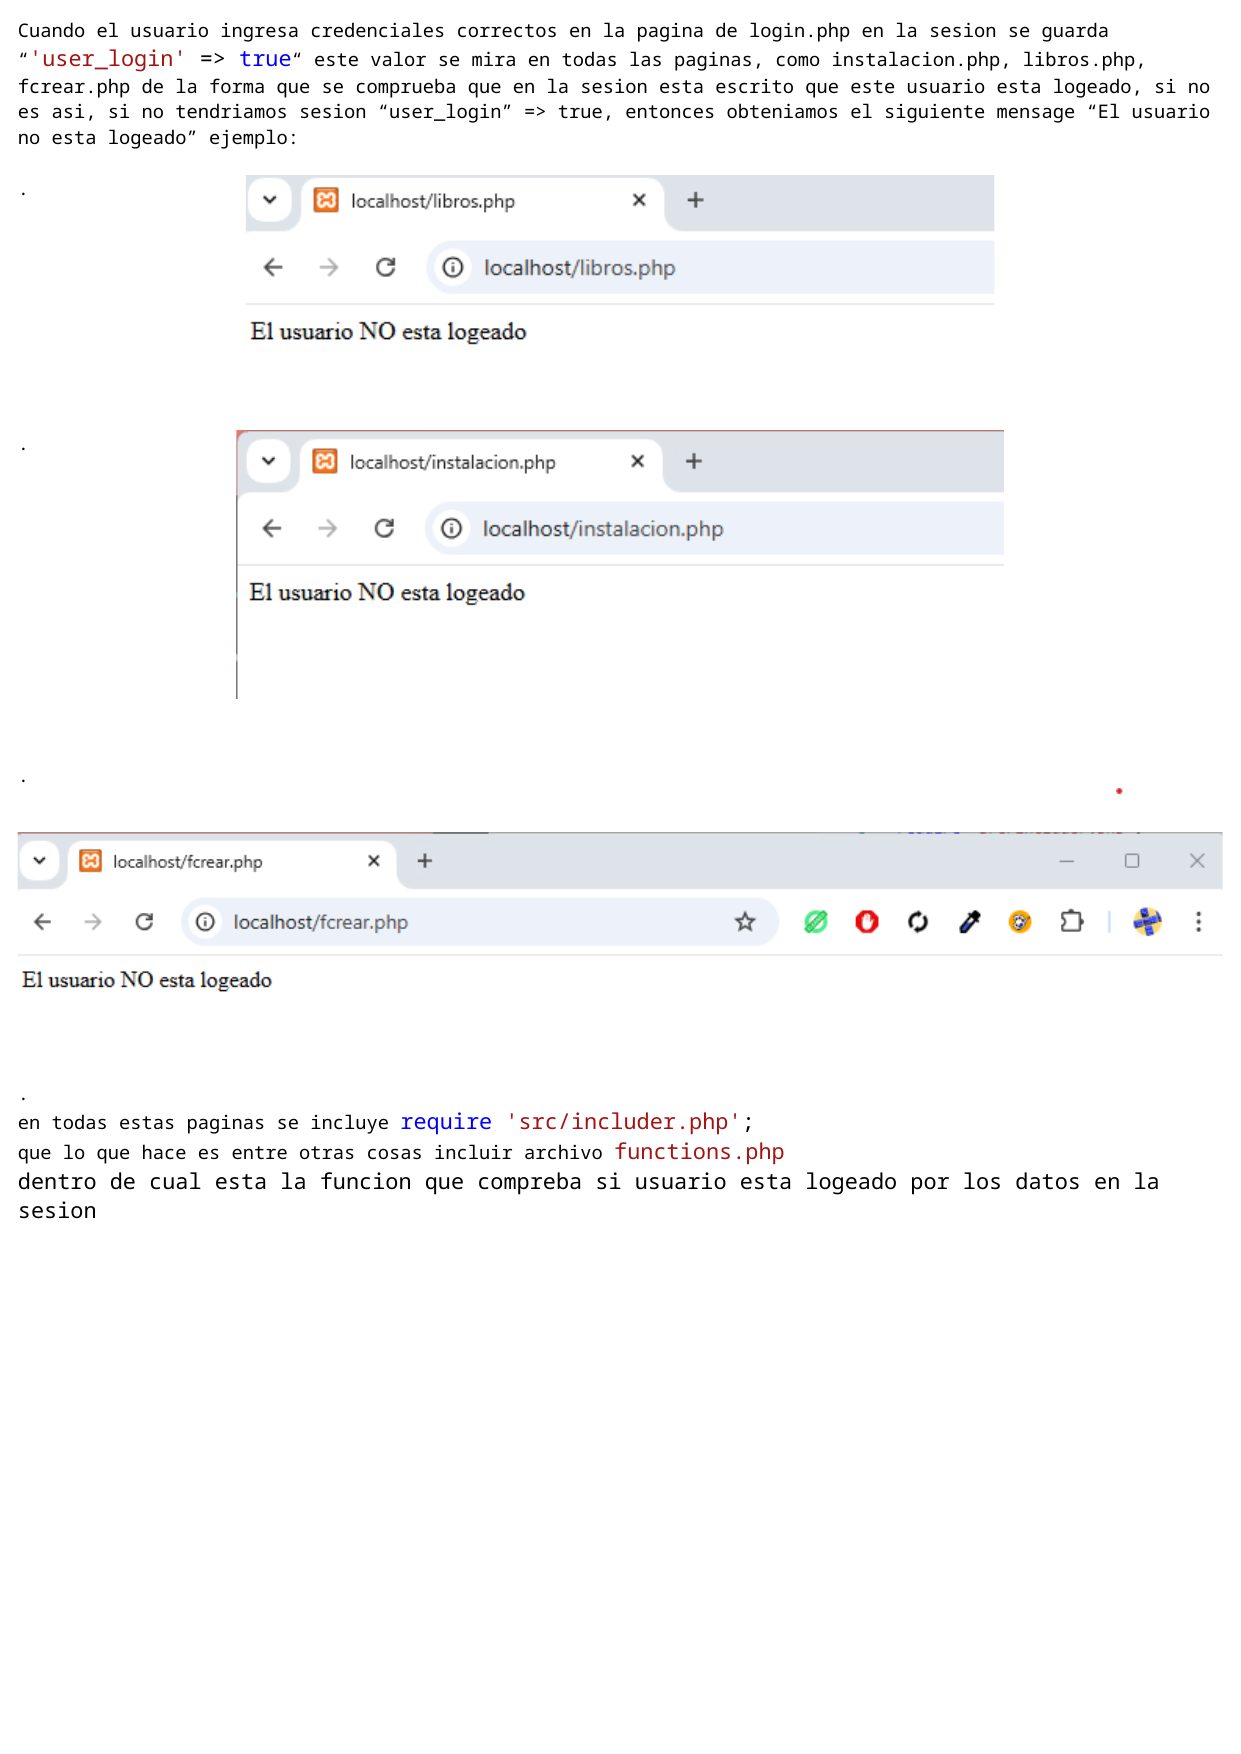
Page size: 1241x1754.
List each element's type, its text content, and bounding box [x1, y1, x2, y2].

text . [18, 430, 236, 456]
text . [18, 1081, 1222, 1106]
text [1004, 430, 1222, 456]
text . [18, 175, 245, 201]
picture [245, 175, 995, 407]
text [995, 175, 1222, 201]
text Cuando el usuario ingresa credenciales correctos en la pagina de login.php en la sesion se guarda “'user_login' => true“ este valor se mira en todas las paginas, como instalacion.php, libros.php, fcrear.php de la forma que se comprueba que en la sesion esta escrito que este usuario esta logeado, si no es asi, si no tendriamos sesion “user_login” => true, entonces obteniamos el siguiente mensage “El usuario no esta logeado” ejemplo: [18, 18, 1222, 149]
text dentro de cual esta la funcion que compreba si usuario esta logeado por los datos en la sesion [18, 1166, 1222, 1225]
picture [17, 787, 1223, 1081]
picture [236, 430, 1004, 699]
text . [18, 762, 1222, 787]
text en todas estas paginas se incluye require 'src/includer.php'; [18, 1106, 1222, 1136]
text que lo que hace es entre otras cosas incluir archivo functions.php [18, 1136, 1222, 1166]
